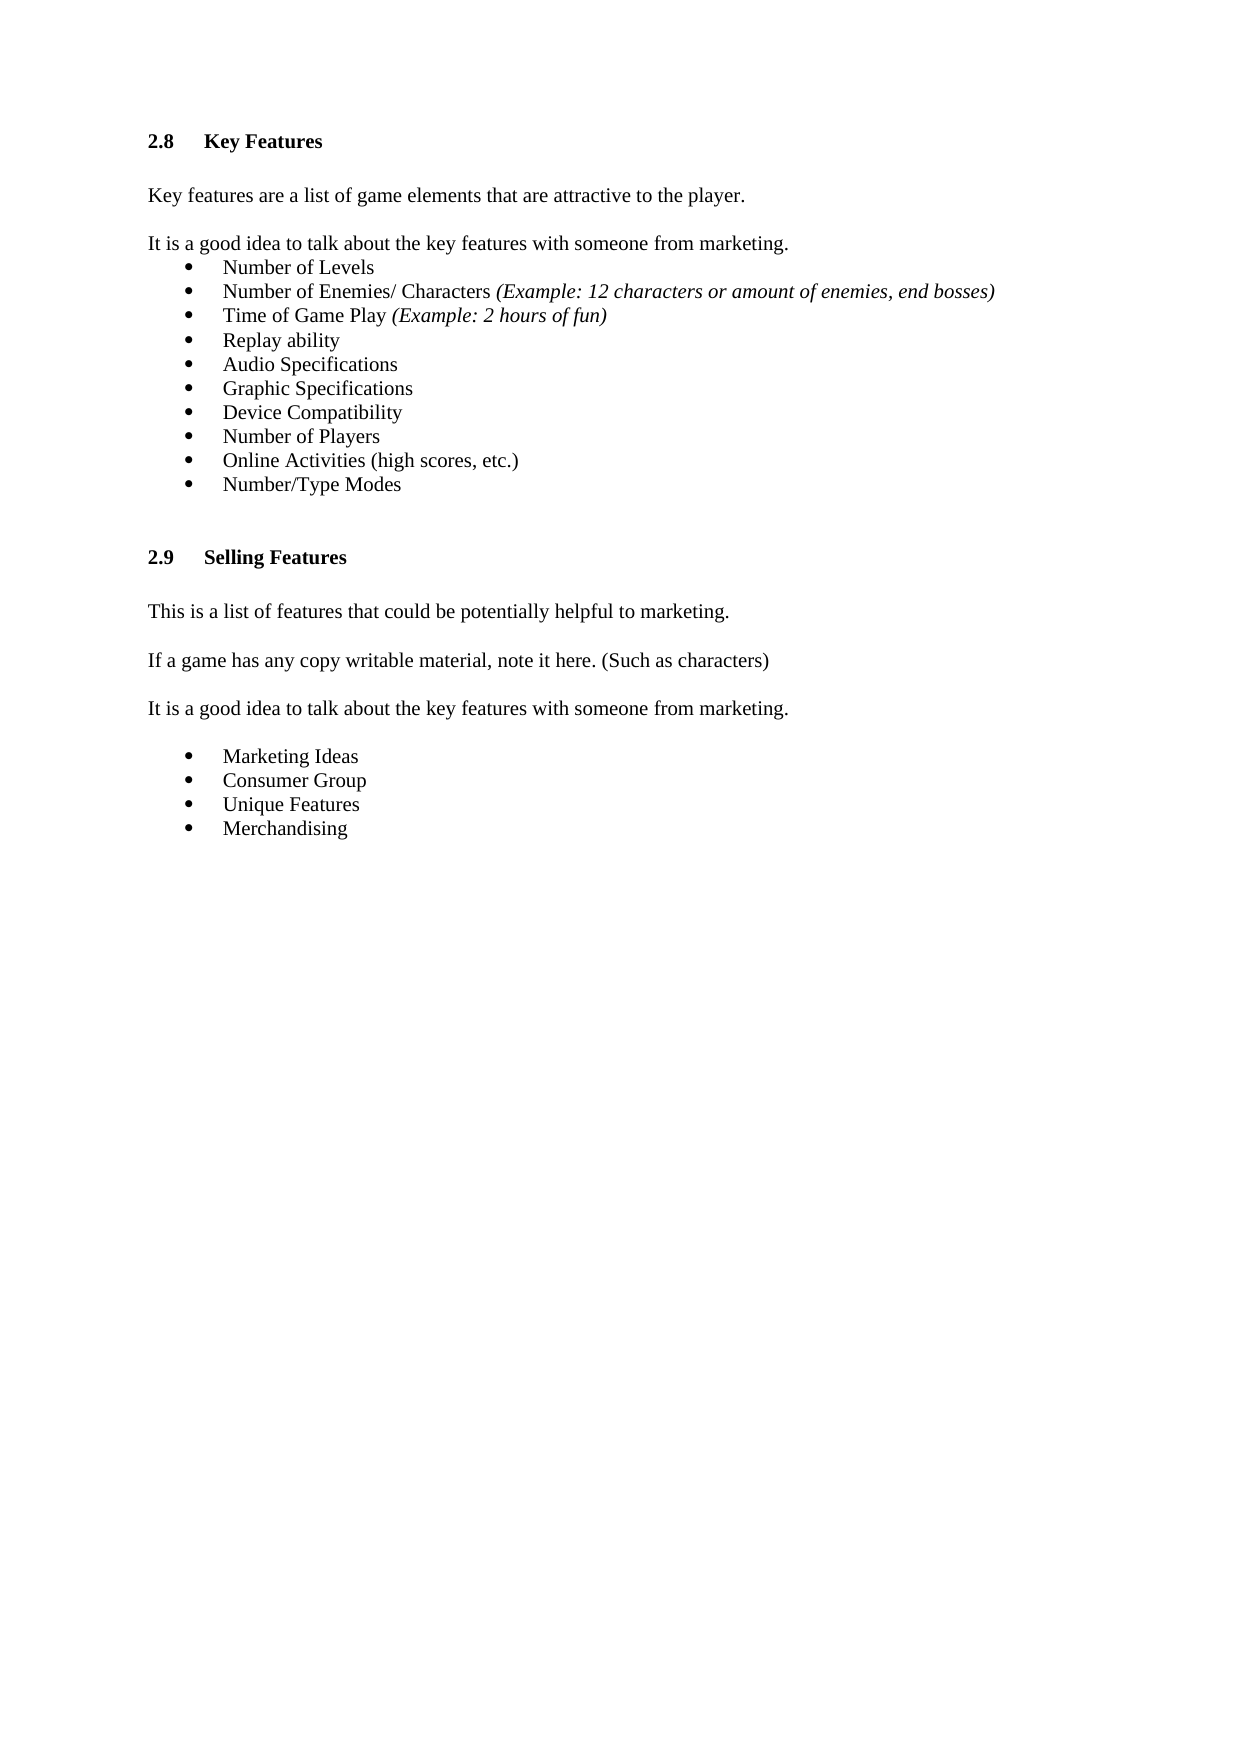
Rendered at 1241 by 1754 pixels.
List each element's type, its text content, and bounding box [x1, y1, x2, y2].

text It is a good idea to talk about the key features with someone from marketing. [148, 231, 1093, 255]
subtitle Key Features [148, 129, 1093, 153]
list Number of Levels [185, 255, 1093, 279]
list Device Compatibility [185, 400, 1093, 424]
text This is a list of features that could be potentially helpful to marketing. [148, 599, 1093, 623]
list Audio Specifications [185, 352, 1093, 376]
list Number of Players [185, 424, 1093, 448]
list Replay ability [185, 327, 1093, 352]
text Key features are a list of game elements that are attractive to the player. [148, 183, 1093, 207]
list Time of Game Play (Example: 2 hours of fun) [185, 303, 1093, 327]
subtitle Selling Features [148, 545, 1093, 569]
list Number/Type Modes [185, 472, 1093, 496]
text If a game has any copy writable material, note it here. (Such as characters) [148, 647, 1093, 672]
list Number of Enemies/ Characters (Example: 12 characters or amount of enemies, end bosses) [185, 279, 1093, 303]
text It is a good idea to talk about the key features with someone from marketing. [148, 696, 1093, 720]
list Online Activities (high scores, etc.) [185, 448, 1093, 472]
list Merchandising [185, 816, 1093, 840]
list Unique Features [185, 792, 1093, 816]
list Marketing Ideas [185, 744, 1093, 768]
list Consumer Group [185, 768, 1093, 792]
list Graphic Specifications [185, 376, 1093, 400]
